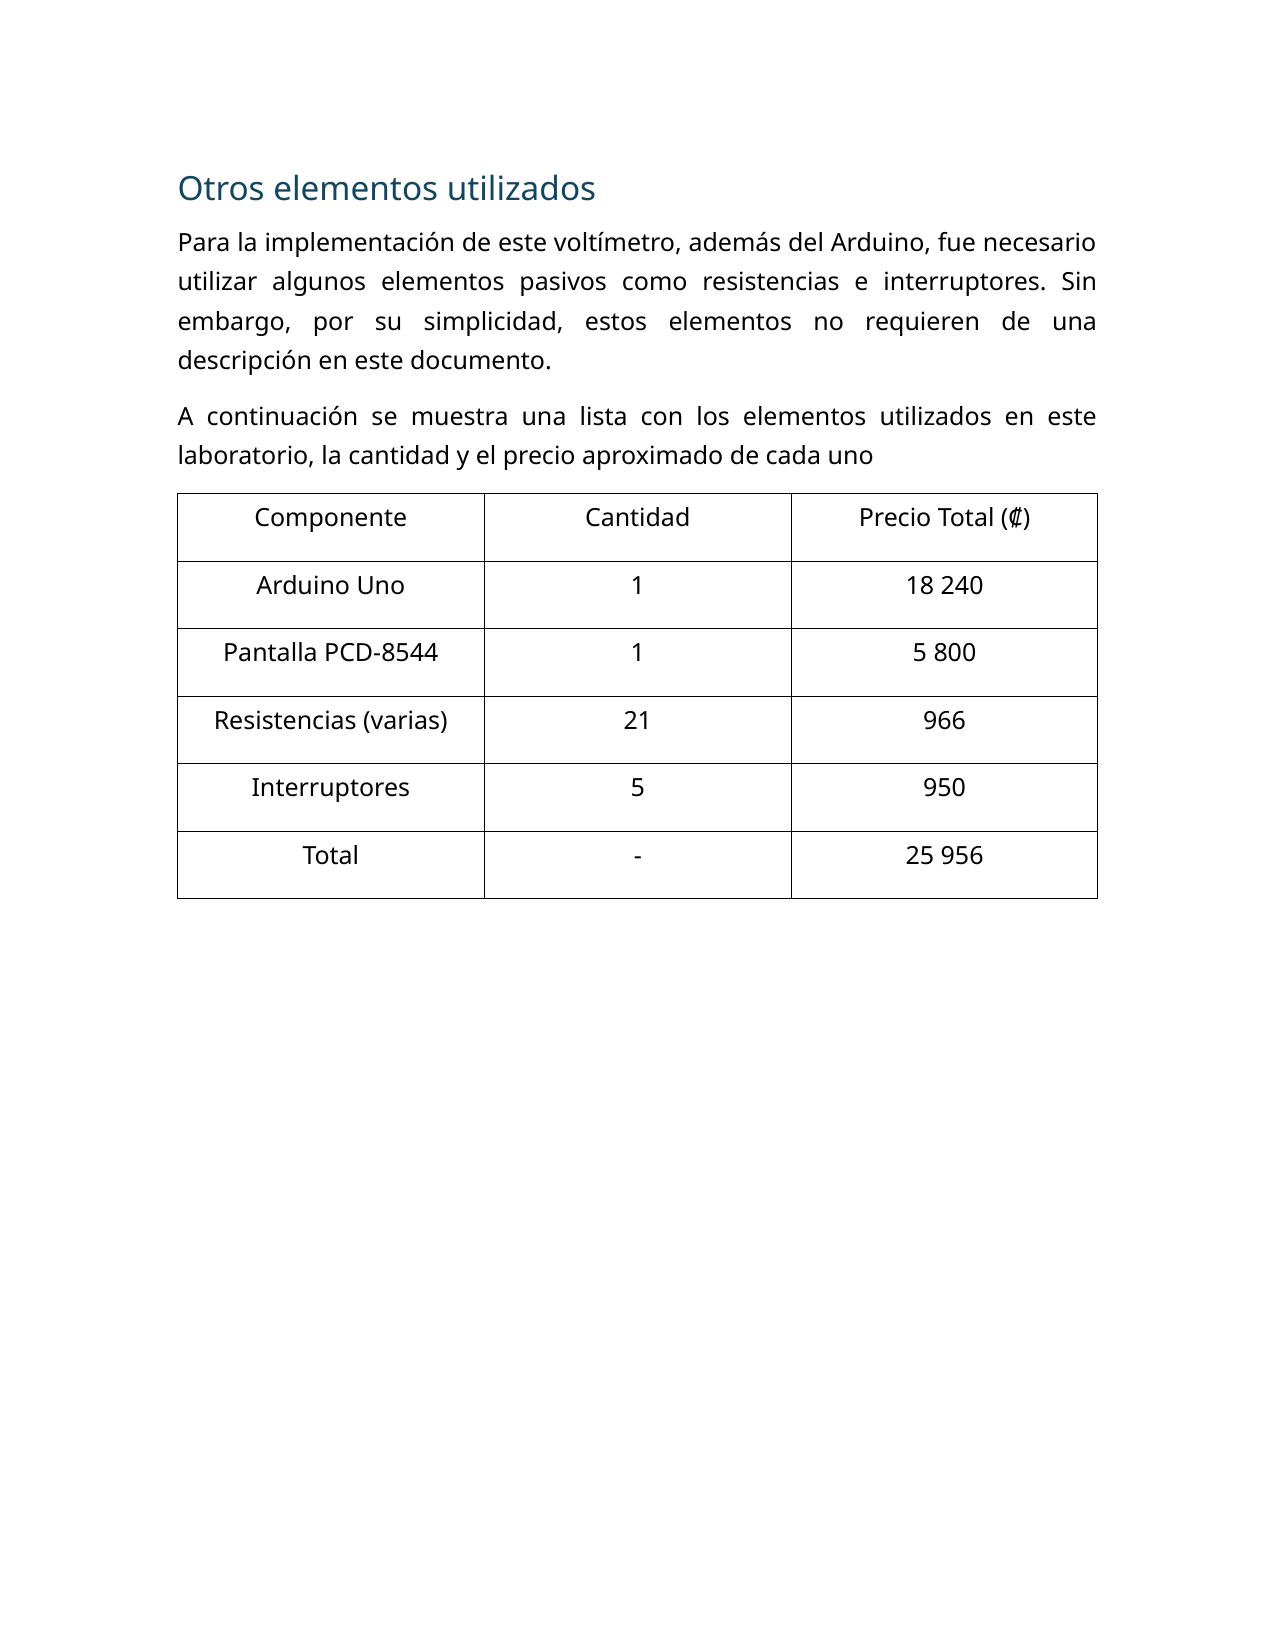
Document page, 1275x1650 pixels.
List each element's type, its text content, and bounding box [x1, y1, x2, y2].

text A continuación se muestra una lista con los elementos utilizados en este laboratorio, la cantidad y el precio aproximado de cada uno [177, 398, 1098, 471]
table_cell 1 [485, 562, 791, 628]
table_header Precio Total (₡) [792, 494, 1097, 561]
table_header Cantidad [485, 494, 791, 561]
subtitle Otros elementos utilizados [177, 164, 1098, 210]
table_cell 5 800 [792, 629, 1097, 696]
table_cell Resistencias (varias) [178, 697, 484, 763]
table_cell 21 [485, 697, 791, 763]
table_cell Interruptores [178, 764, 484, 831]
table_cell Pantalla PCD-8544 [178, 629, 484, 696]
text Para la implementación de este voltímetro, además del Arduino, fue necesario utilizar algunos elementos pasivos como resistencias e interruptores. Sin embargo, por su simplicidad, estos elementos no requieren de una descripción en este documento. [177, 225, 1098, 376]
table_cell Total [178, 832, 484, 898]
table_cell 966 [792, 697, 1097, 763]
table_cell 18 240 [792, 562, 1097, 628]
table_cell Arduino Uno [178, 562, 484, 628]
table_cell - [485, 832, 791, 898]
table_cell 950 [792, 764, 1097, 831]
table_cell 25 956 [792, 832, 1097, 898]
table_cell 5 [485, 764, 791, 831]
table_cell 1 [485, 629, 791, 696]
table_header Componente [178, 494, 484, 561]
